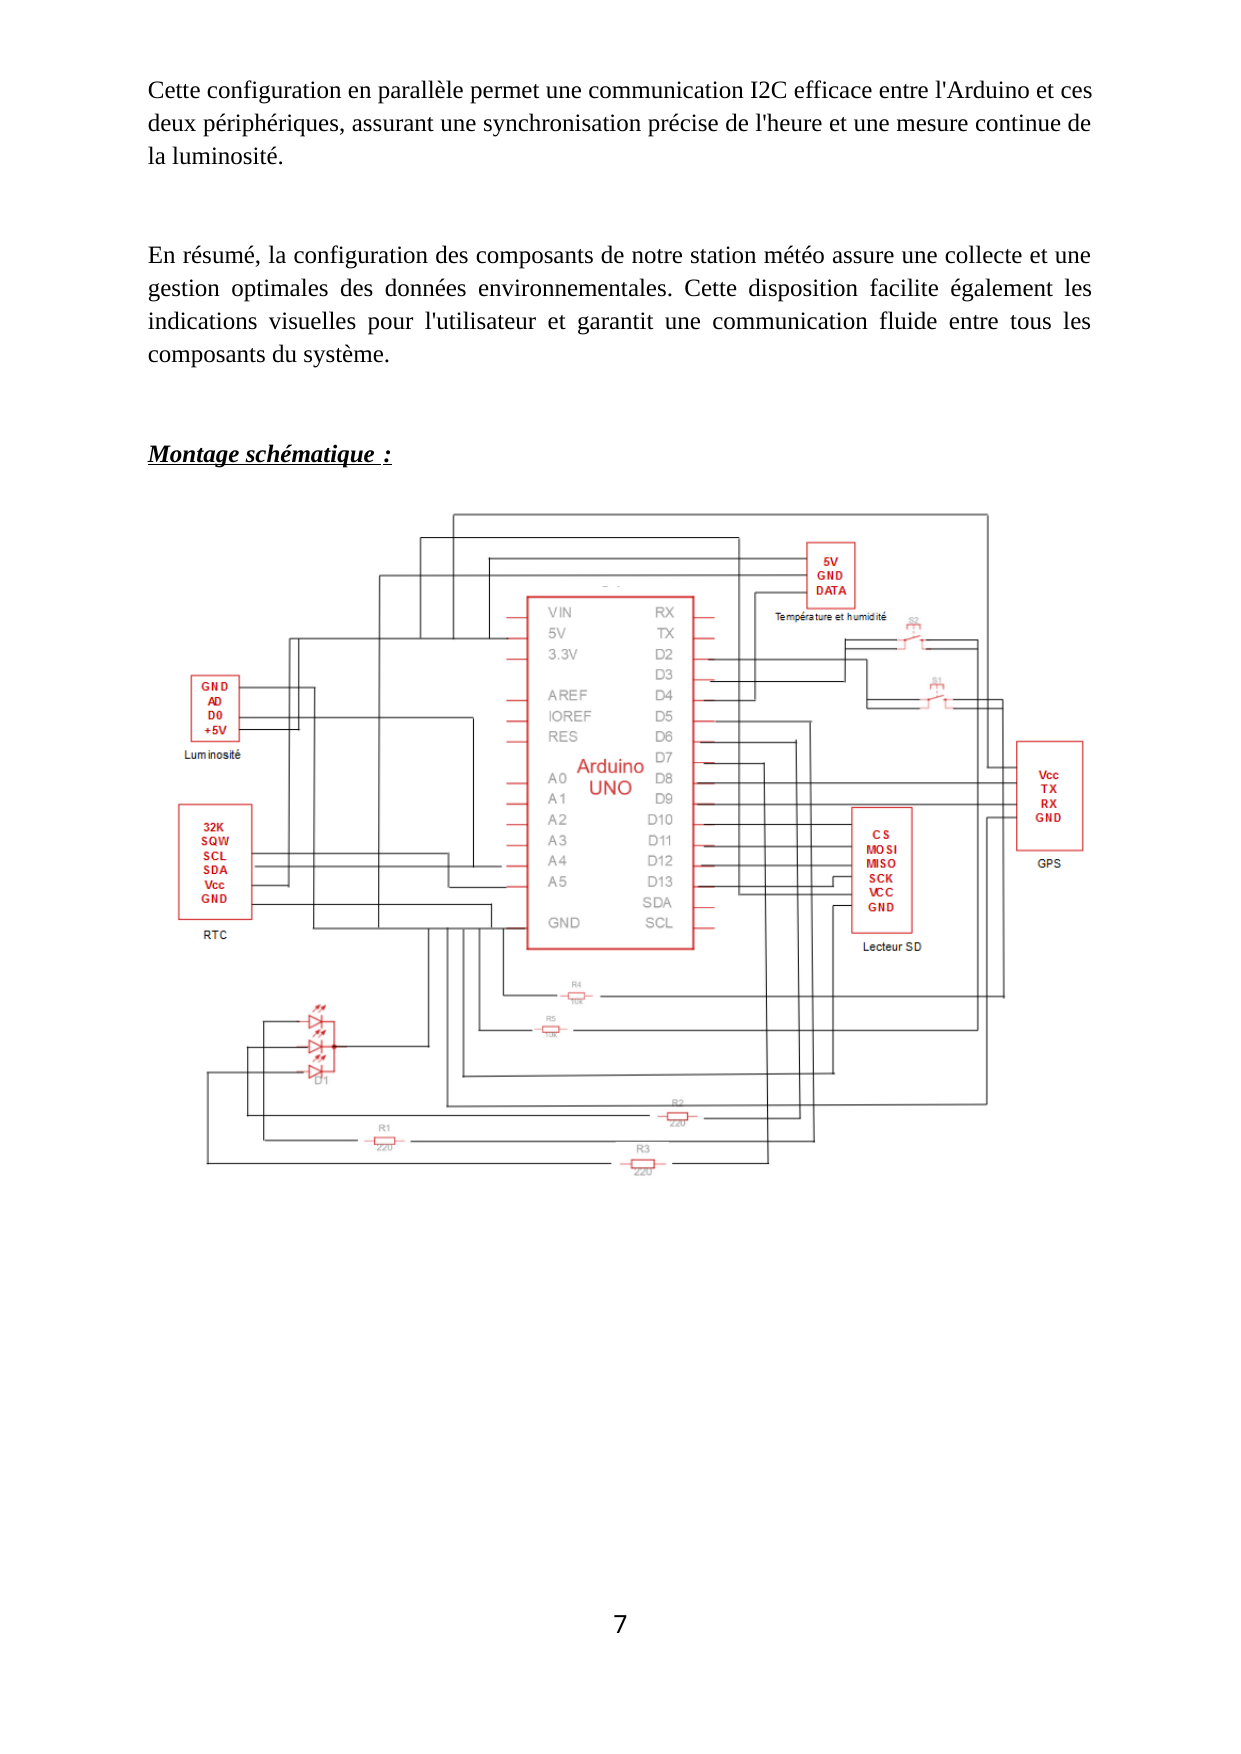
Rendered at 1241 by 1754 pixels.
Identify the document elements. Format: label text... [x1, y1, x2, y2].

text Cette configuration en parallèle permet une communication I2C efficace entre l'Arduino et ces deux périphériques, assurant une synchronisation précise de l'heure et une mesure continue de la luminosité. [148, 75, 1093, 170]
text Montage schématique : [148, 439, 1093, 468]
text En résumé, la configuration des composants de notre station météo assure une collecte et une gestion optimales des données environnementales. Cette disposition facilite également les indications visuelles pour l'utilisateur et garantit une communication fluide entre tous les composants du système. [148, 240, 1093, 368]
